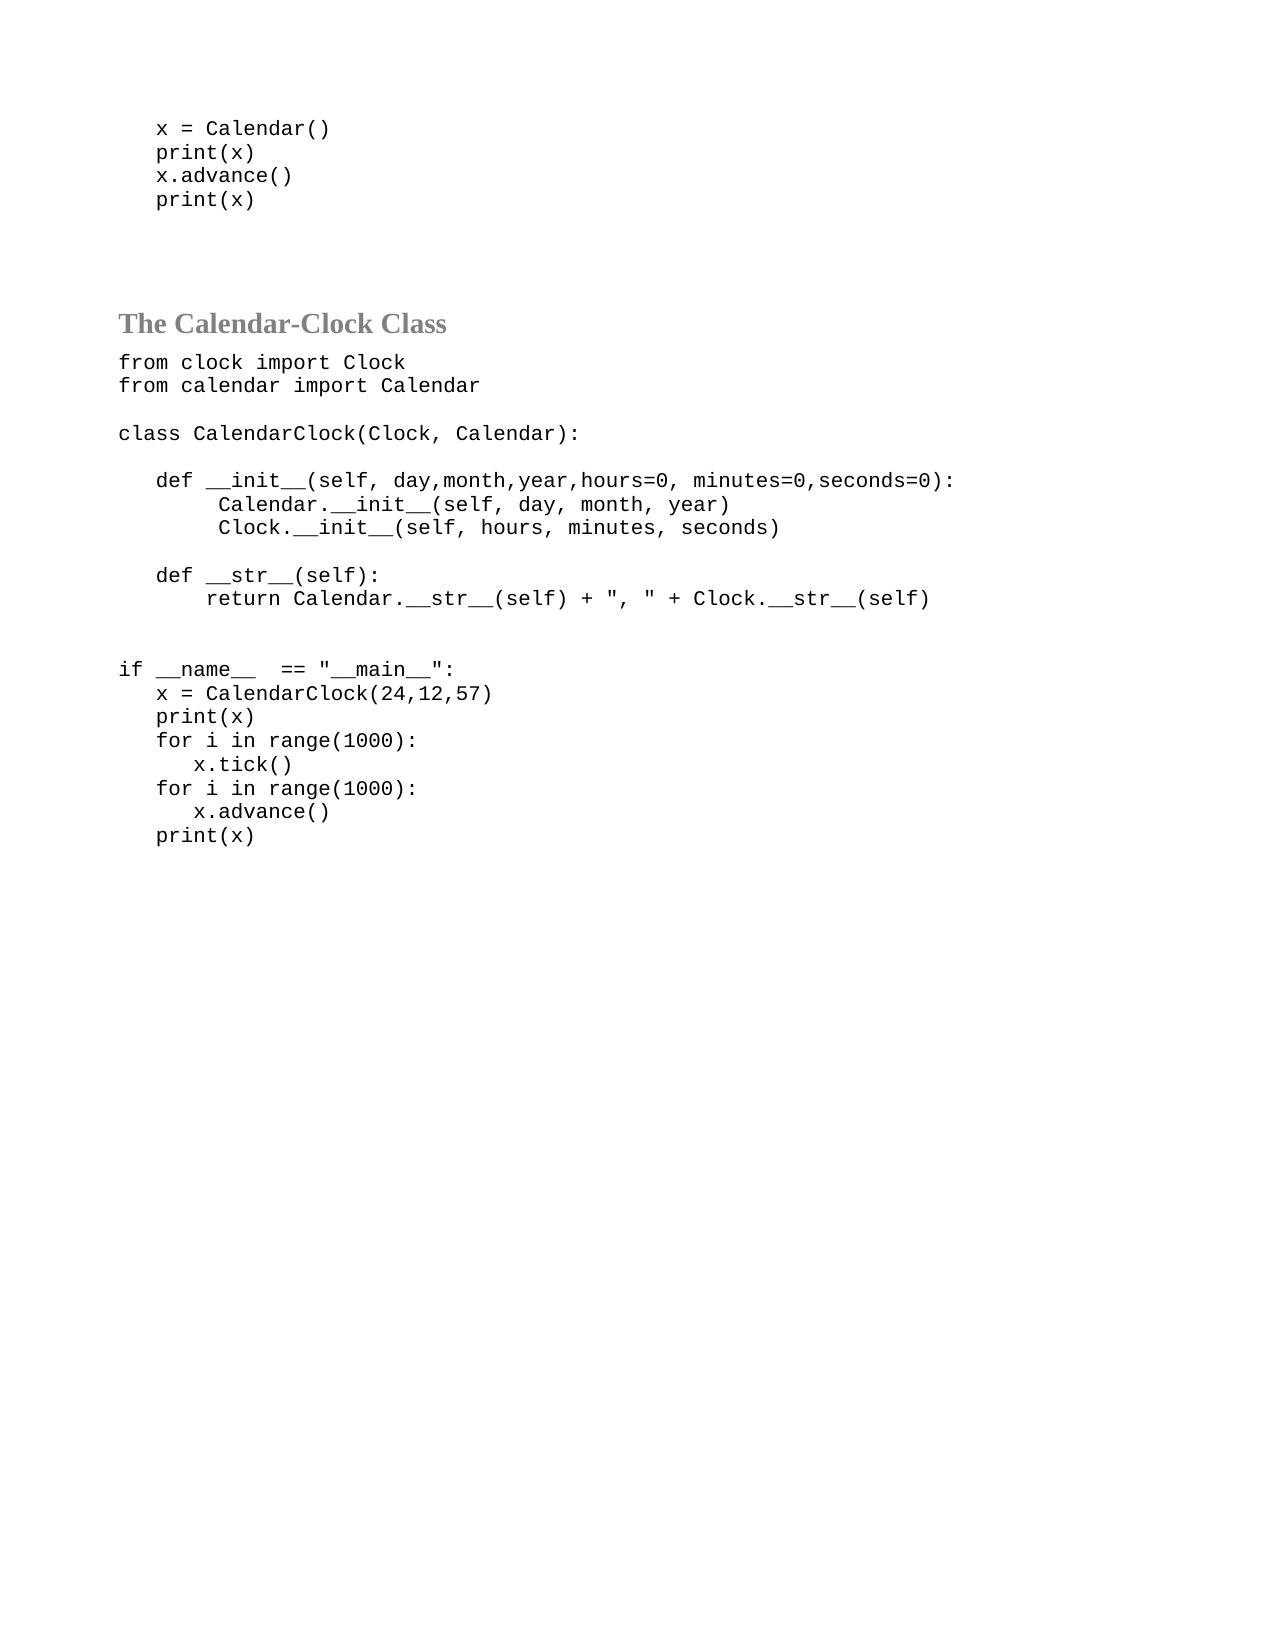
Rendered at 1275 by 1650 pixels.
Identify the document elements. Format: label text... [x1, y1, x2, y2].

subtitle The Calendar-Clock Class [118, 306, 1157, 339]
text x = CalendarClock(24,12,57) [118, 683, 1157, 707]
text Calendar.__init__(self, day, month, year) [118, 494, 1157, 517]
text x.advance() [118, 165, 1157, 189]
text if __name__ == "__main__": [118, 659, 1157, 683]
text print(x) [118, 189, 1157, 213]
text class CalendarClock(Clock, Calendar): [118, 423, 1157, 446]
text x = Calendar() [118, 118, 1157, 142]
text print(x) [118, 142, 1157, 165]
text x.advance() [118, 801, 1157, 825]
text x.tick() [118, 754, 1157, 777]
text print(x) [118, 825, 1157, 848]
text def __str__(self): [118, 565, 1157, 588]
text for i in range(1000): [118, 777, 1157, 801]
text from clock import Clock [118, 352, 1157, 376]
text return Calendar.__str__(self) + ", " + Clock.__str__(self) [118, 588, 1157, 612]
text def __init__(self, day,month,year,hours=0, minutes=0,seconds=0): [118, 470, 1157, 494]
text for i in range(1000): [118, 730, 1157, 754]
text Clock.__init__(self, hours, minutes, seconds) [118, 517, 1157, 541]
text from calendar import Calendar [118, 376, 1157, 399]
text print(x) [118, 707, 1157, 730]
